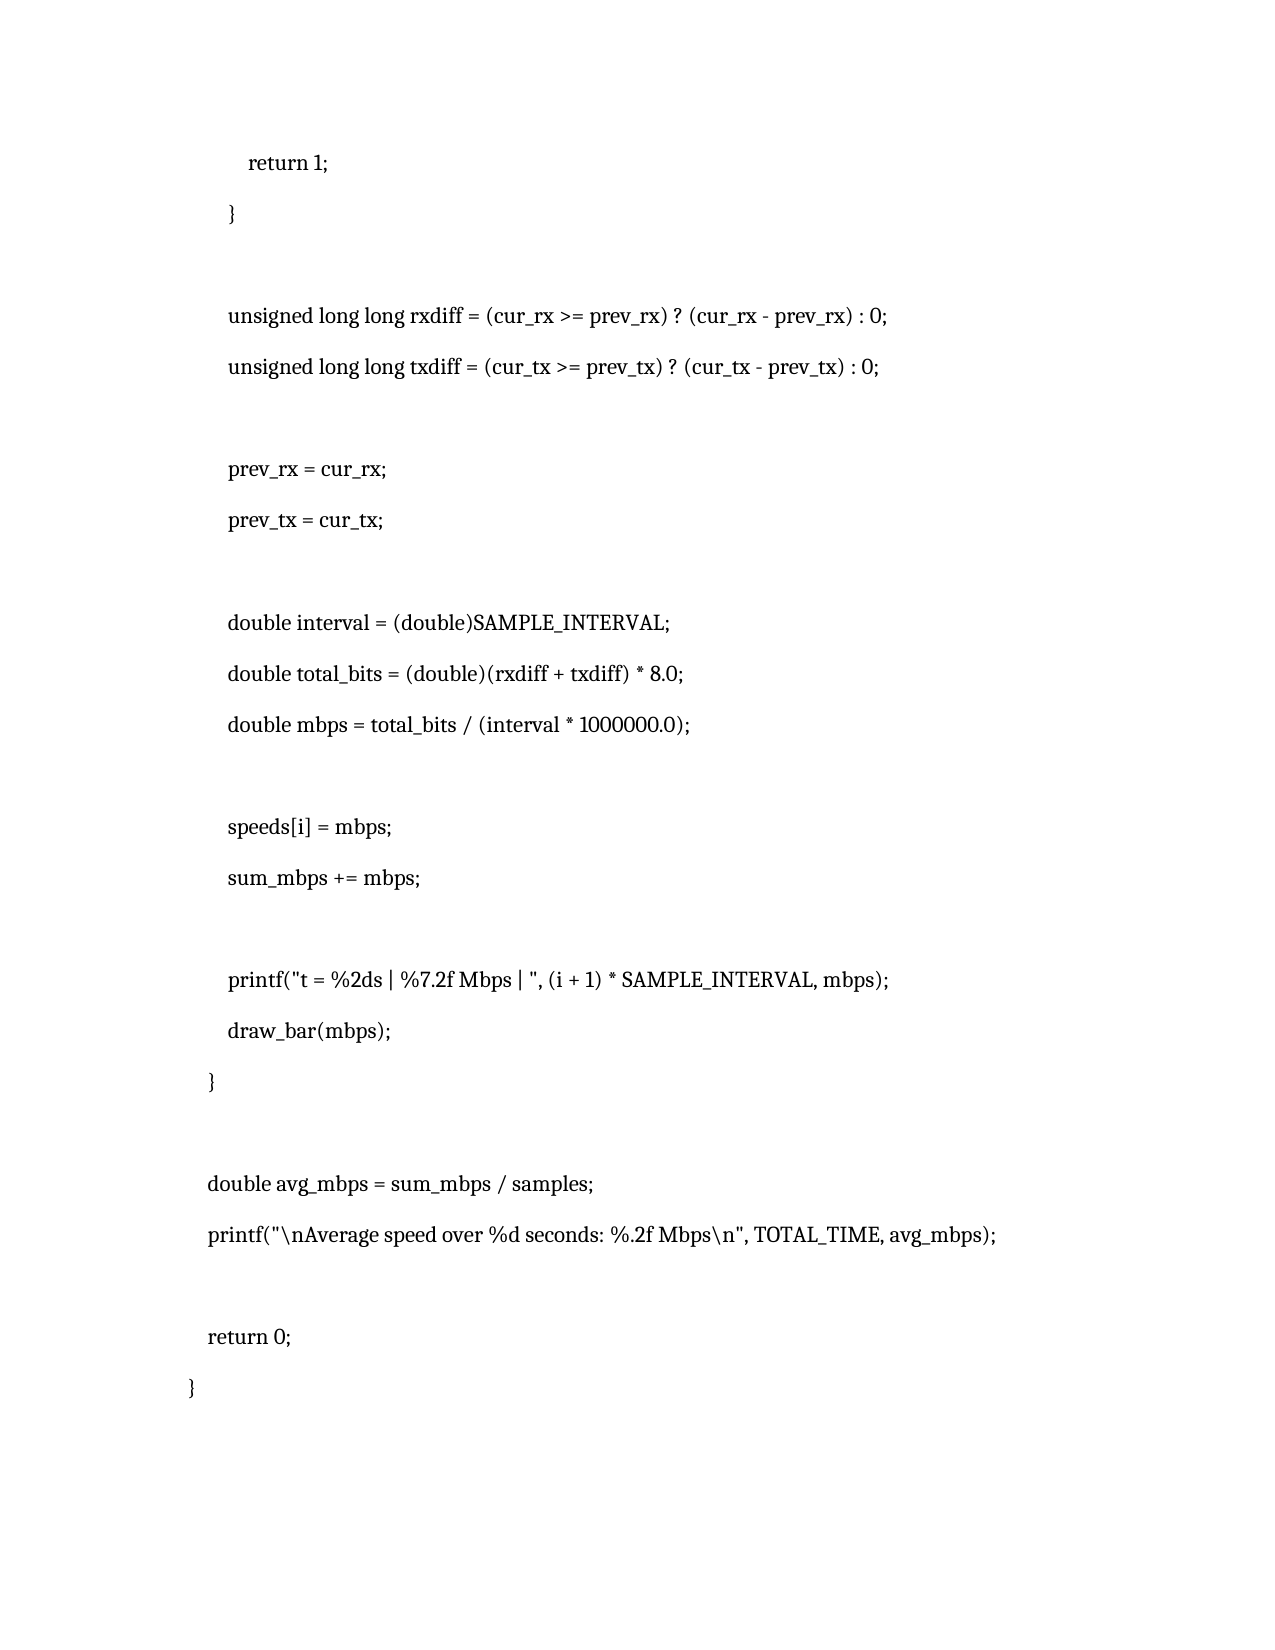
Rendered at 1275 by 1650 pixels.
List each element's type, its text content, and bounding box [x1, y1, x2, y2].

text } [187, 201, 1087, 227]
text unsigned long long txdiff = (cur_tx >= prev_tx) ? (cur_tx - prev_tx) : 0; [187, 354, 1087, 381]
text printf("t = %2ds | %7.2f Mbps | ", (i + 1) * SAMPLE_INTERVAL, mbps); [187, 967, 1087, 993]
text double mbps = total_bits / (interval * 1000000.0); [187, 711, 1087, 738]
text double interval = (double)SAMPLE_INTERVAL; [187, 609, 1087, 636]
text double avg_mbps = sum_mbps / samples; [187, 1171, 1087, 1197]
text printf("\nAverage speed over %d seconds: %.2f Mbps\n", TOTAL_TIME, avg_mbps); [187, 1222, 1087, 1248]
text speeds[i] = mbps; [187, 813, 1087, 840]
text prev_tx = cur_tx; [187, 507, 1087, 534]
text return 0; [187, 1324, 1087, 1350]
text } [187, 1069, 1087, 1095]
text unsigned long long rxdiff = (cur_rx >= prev_rx) ? (cur_rx - prev_rx) : 0; [187, 303, 1087, 329]
text sum_mbps += mbps; [187, 864, 1087, 891]
text draw_bar(mbps); [187, 1018, 1087, 1044]
text double total_bits = (double)(rxdiff + txdiff) * 8.0; [187, 660, 1087, 687]
text prev_rx = cur_rx; [187, 456, 1087, 483]
text return 1; [187, 150, 1087, 176]
text } [187, 1375, 1087, 1401]
